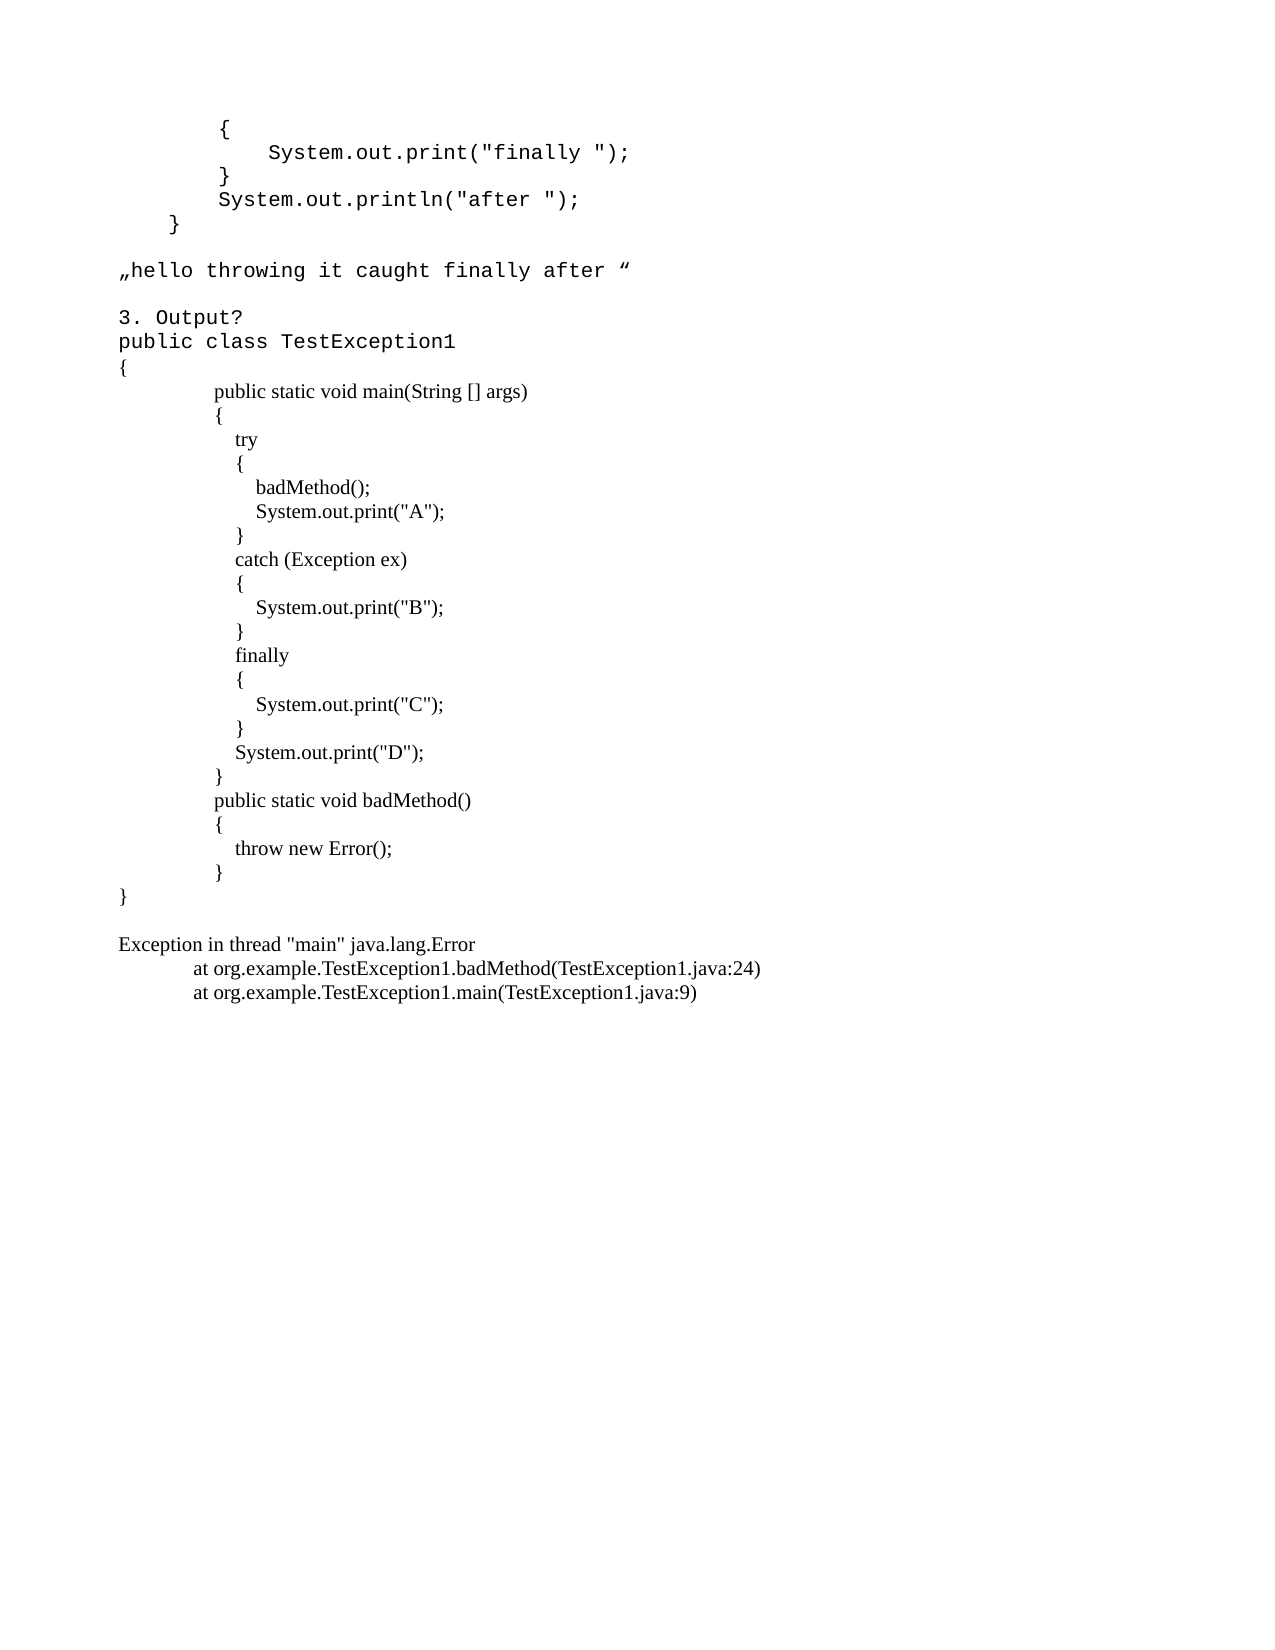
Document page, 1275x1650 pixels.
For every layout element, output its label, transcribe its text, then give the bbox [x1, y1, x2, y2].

text { [118, 667, 1157, 691]
text { [118, 451, 1157, 475]
text public static void badMethod() [118, 788, 1157, 812]
text finally [118, 643, 1157, 667]
text System.out.print("A"); [118, 499, 1157, 523]
text { [118, 403, 1157, 427]
text System.out.println("after "); [118, 189, 1157, 213]
text { [118, 118, 1157, 142]
text } [118, 213, 1157, 236]
text { [118, 354, 1157, 379]
text { [118, 812, 1157, 836]
text System.out.print("C"); [118, 691, 1157, 716]
text badMethod(); [118, 475, 1157, 499]
text } [118, 860, 1157, 884]
text System.out.print("finally "); [118, 142, 1157, 165]
text try [118, 427, 1157, 451]
text 3. Output? [118, 307, 1157, 331]
text throw new Error(); [118, 836, 1157, 860]
text { [118, 571, 1157, 595]
text „hello throwing it caught finally after “ [118, 260, 1157, 284]
text } [118, 884, 1157, 908]
text } [118, 523, 1157, 547]
text } [118, 716, 1157, 739]
text public class TestException1 [118, 331, 1157, 354]
text at org.example.TestException1.badMethod(TestException1.java:24) [118, 956, 1157, 980]
text } [118, 619, 1157, 643]
text public static void main(String [] args) [118, 379, 1157, 403]
text catch (Exception ex) [118, 547, 1157, 571]
text } [118, 165, 1157, 189]
text } [118, 764, 1157, 788]
text System.out.print("D"); [118, 739, 1157, 764]
text Exception in thread "main" java.lang.Error [118, 932, 1157, 956]
text at org.example.TestException1.main(TestException1.java:9) [118, 980, 1157, 1004]
text System.out.print("B"); [118, 595, 1157, 619]
